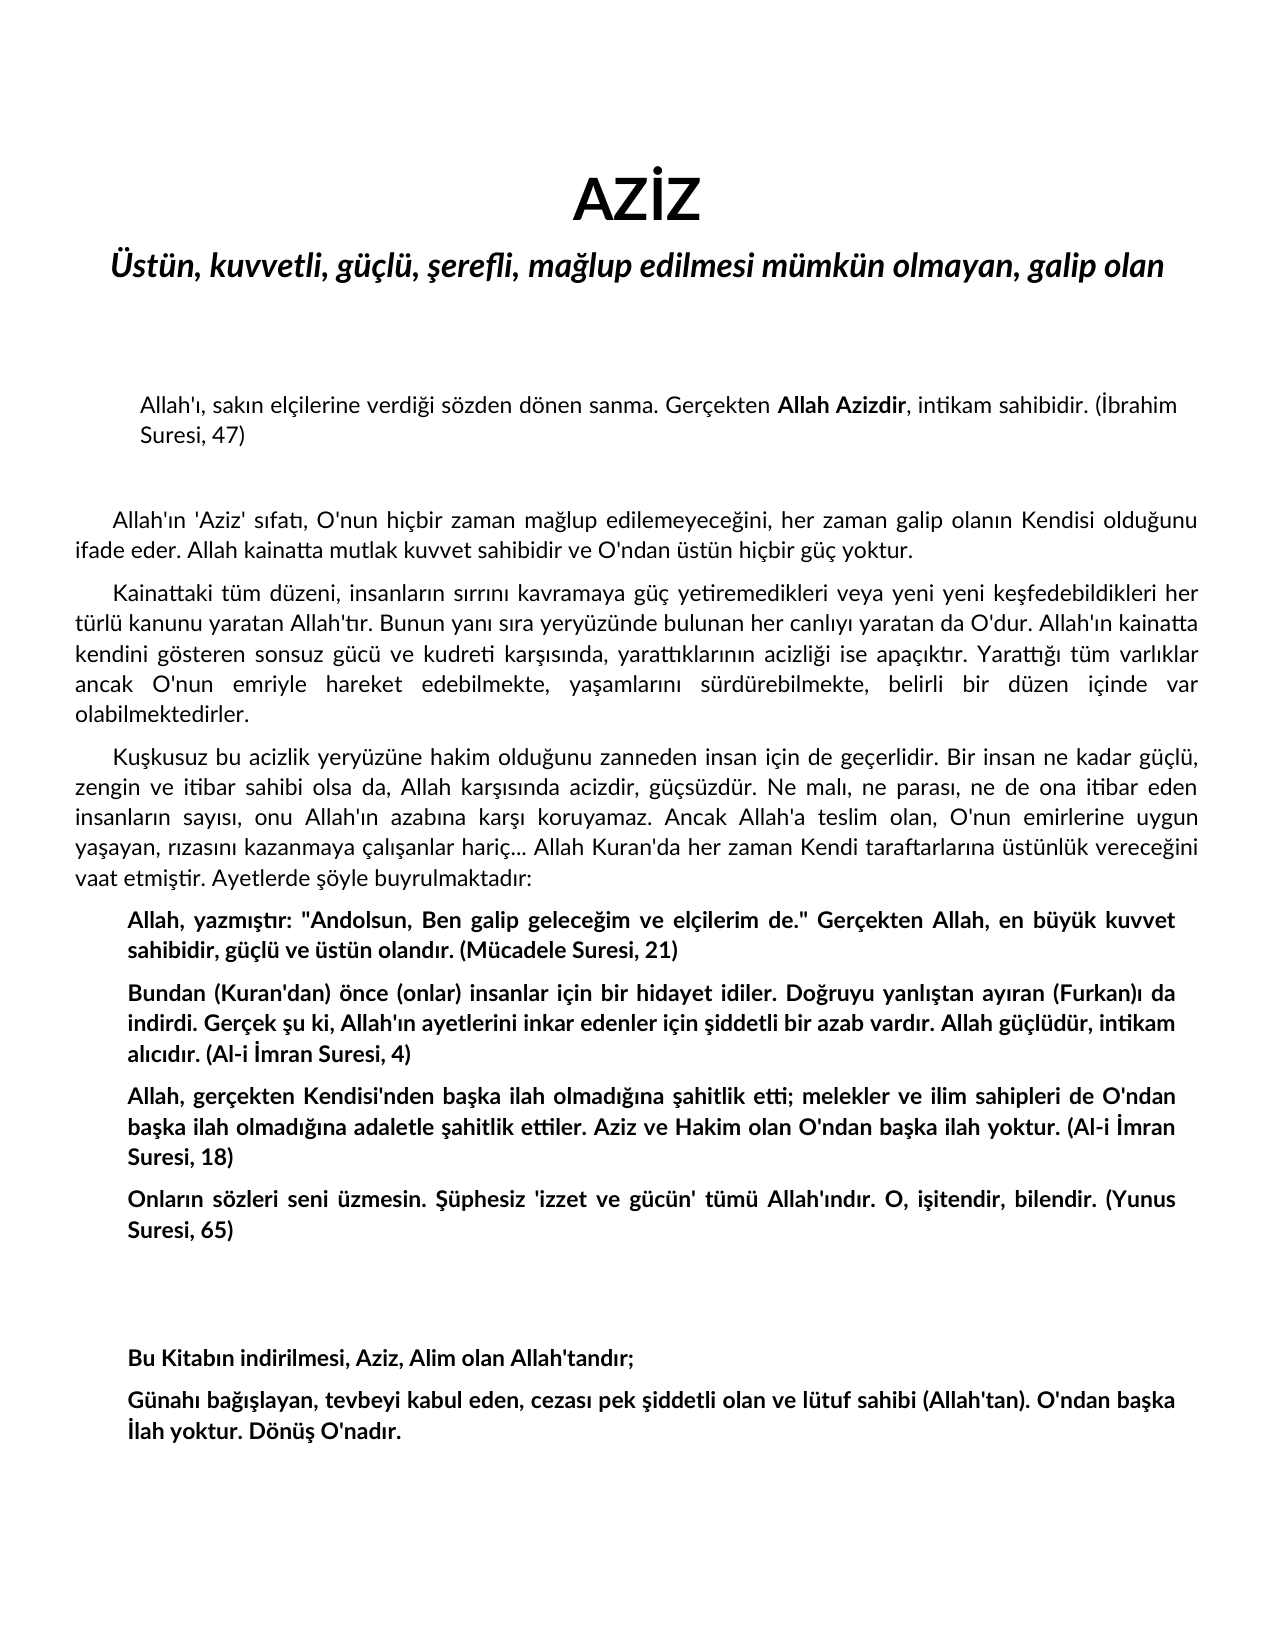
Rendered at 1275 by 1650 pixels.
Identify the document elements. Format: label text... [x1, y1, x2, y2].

text Allah, gerçekten Kendisi'nden başka ilah olmadığına şahitlik etti; melekler ve ilim sahipleri de O'ndan başka ilah olmadığına adaletle şahitlik ettiler. Aziz ve Hakim olan O'ndan başka ilah yoktur. (Al-i İmran Suresi, 18) [127, 1082, 1177, 1170]
text Bu Kitabın indirilmesi, Aziz, Alim olan Allah'tandır; [127, 1343, 1177, 1371]
text Allah'ın 'Aziz' sıfatı, O'nun hiçbir zaman mağlup edilemeyeceğini, her zaman galip olanın Kendisi olduğunu ifade eder. Allah kainatta mutlak kuvvet sahibidir ve O'ndan üstün hiçbir güç yoktur. [75, 506, 1200, 564]
text Bundan (Kuran'dan) önce (onlar) insanlar için bir hidayet idiler. Doğruyu yanlıştan ayıran (Furkan)ı da indirdi. Gerçek şu ki, Allah'ın ayetlerini inkar edenler için şiddetli bir azab vardır. Allah güçlüdür, intikam alıcıdır. (Al-i İmran Suresi, 4) [127, 979, 1177, 1067]
text Üstün, kuvvetli, güçlü, şerefli, mağlup edilmesi mümkün olmayan, galip olan [75, 245, 1200, 285]
text Günahı bağışlayan, tevbeyi kabul eden, cezası pek şiddetli olan ve lütuf sahibi (Allah'tan). O'ndan başka İlah yoktur. Dönüş O'nadır. [127, 1386, 1177, 1444]
text Kainattaki tüm düzeni, insanların sırrını kavramaya güç yetiremedikleri veya yeni yeni keşfedebildikleri her türlü kanunu yaratan Allah'tır. Bunun yanı sıra yeryüzünde bulunan her canlıyı yaratan da O'dur. Allah'ın kainatta kendini gösteren sonsuz gücü ve kudreti karşısında, yarattıklarının acizliği ise apaçıktır. Yarattığı tüm varlıklar ancak O'nun emriyle hareket edebilmekte, yaşamlarını sürdürebilmekte, belirli bir düzen içinde var olabilmektedirler. [75, 579, 1200, 727]
text Allah'ı, sakın elçilerine verdiği sözden dönen sanma. Gerçekten Allah Azizdir, intikam sahibidir. (İbrahim Suresi, 47) [140, 390, 1178, 448]
subtitle AZİZ [75, 162, 1200, 232]
text Allah, yazmıştır: "Andolsun, Ben galip geleceğim ve elçilerim de." Gerçekten Allah, en büyük kuvvet sahibidir, güçlü ve üstün olandır. (Mücadele Suresi, 21) [127, 906, 1177, 964]
text Onların sözleri seni üzmesin. Şüphesiz 'izzet ve gücün' tümü Allah'ındır. O, işitendir, bilendir. (Yunus Suresi, 65) [127, 1185, 1177, 1243]
text Kuşkusuz bu acizlik yeryüzüne hakim olduğunu zanneden insan için de geçerlidir. Bir insan ne kadar güçlü, zengin ve itibar sahibi olsa da, Allah karşısında acizdir, güçsüzdür. Ne malı, ne parası, ne de ona itibar eden insanların sayısı, onu Allah'ın azabına karşı koruyamaz. Ancak Allah'a teslim olan, O'nun emirlerine uygun yaşayan, rızasını kazanmaya çalışanlar hariç... Allah Kuran'da her zaman Kendi taraftarlarına üstünlük vereceğini vaat etmiştir. Ayetlerde şöyle buyrulmaktadır: [75, 742, 1200, 891]
